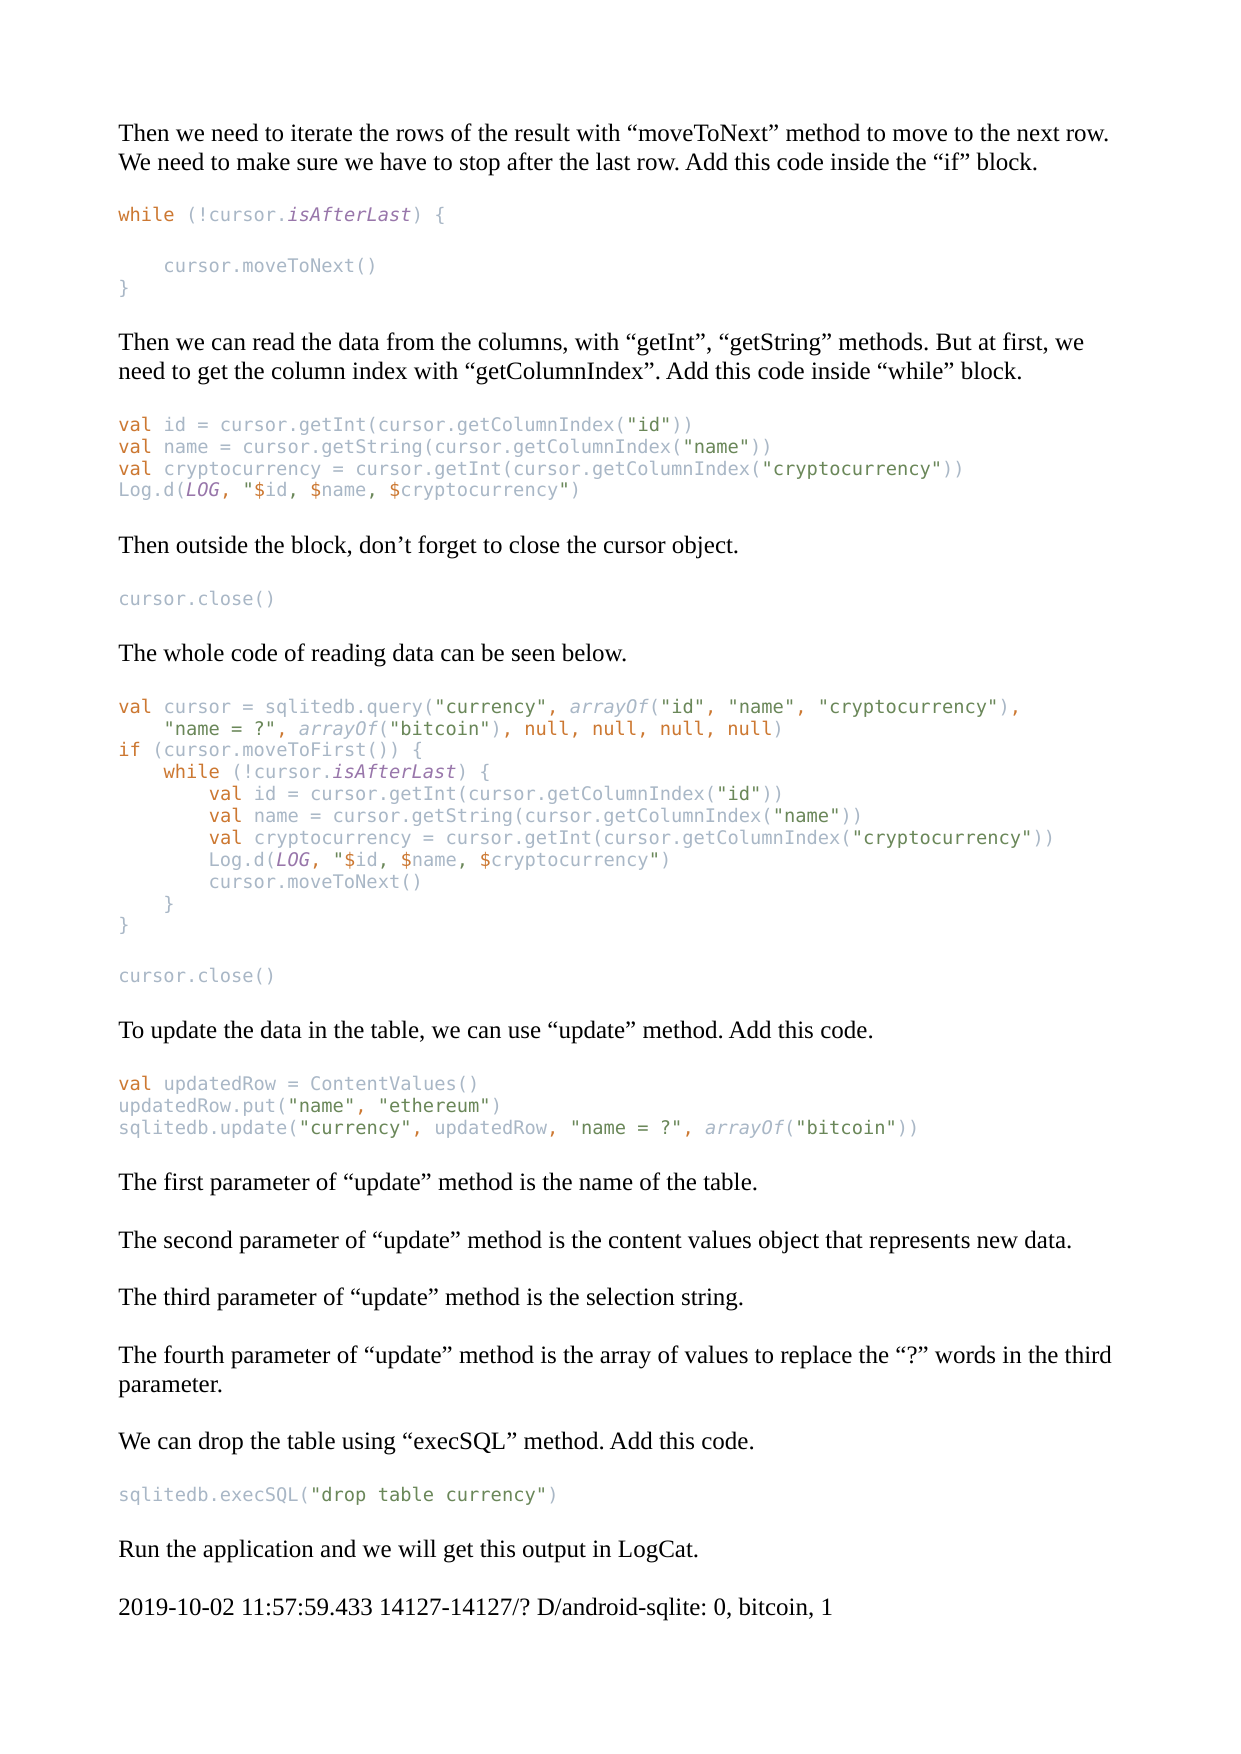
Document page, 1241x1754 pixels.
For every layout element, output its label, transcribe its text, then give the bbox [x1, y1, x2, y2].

text The third parameter of “update” method is the selection string. [118, 1282, 1122, 1311]
text The first parameter of “update” method is the name of the table. [118, 1167, 1122, 1196]
text cursor.moveToNext() } [118, 226, 1122, 299]
text cursor.close() [118, 587, 1122, 609]
text The fourth parameter of “update” method is the array of values to replace the “?” words in the third parameter. [118, 1340, 1122, 1397]
text We can drop the table using “execSQL” method. Add this code. [118, 1426, 1122, 1455]
text Then outside the block, don’t forget to close the cursor object. [118, 530, 1122, 559]
text The second parameter of “update” method is the content values object that represents new data. [118, 1225, 1122, 1254]
text val cursor = sqlitedb.query("currency", arrayOf("id", "name", "cryptocurrency"), "name = ?", arrayOf("bitcoin"), null, null, null, null) if (cursor.moveToFirst()) { while (!cursor.isAfterLast) { val id = cursor.getInt(cursor.getColumnIndex("id")) val name = cursor.getString(cursor.getColumnIndex("name")) val cryptocurrency = cursor.getInt(cursor.getColumnIndex("cryptocurrency")) Log.d(LOG, "$id, $name, $cryptocurrency") cursor.moveToNext() } } cursor.close() [118, 696, 1122, 987]
text while (!cursor.isAfterLast) { [118, 204, 1122, 226]
text The whole code of reading data can be seen below. [118, 638, 1122, 667]
text Then we can read the data from the columns, with “getInt”, “getString” methods. But at first, we need to get the column index with “getColumnIndex”. Add this code inside “while” block. [118, 327, 1122, 385]
text val id = cursor.getInt(cursor.getColumnIndex("id")) val name = cursor.getString(cursor.getColumnIndex("name")) val cryptocurrency = cursor.getInt(cursor.getColumnIndex("cryptocurrency")) Log.d(LOG, "$id, $name, $cryptocurrency") [118, 414, 1122, 501]
text sqlitedb.execSQL("drop table currency") [118, 1484, 1122, 1506]
text To update the data in the table, we can use “update” method. Add this code. [118, 1016, 1122, 1044]
text Then we need to iterate the rows of the result with “moveToNext” method to move to the next row. We need to make sure we have to stop after the last row. Add this code inside the “if” block. [118, 118, 1122, 176]
text val updatedRow = ContentValues() updatedRow.put("name", "ethereum") sqlitedb.update("currency", updatedRow, "name = ?", arrayOf("bitcoin")) [118, 1073, 1122, 1139]
text Run the application and we will get this output in LogCat. [118, 1534, 1122, 1563]
text 2019-10-02 11:57:59.433 14127-14127/? D/android-sqlite: 0, bitcoin, 1 [118, 1592, 1122, 1621]
